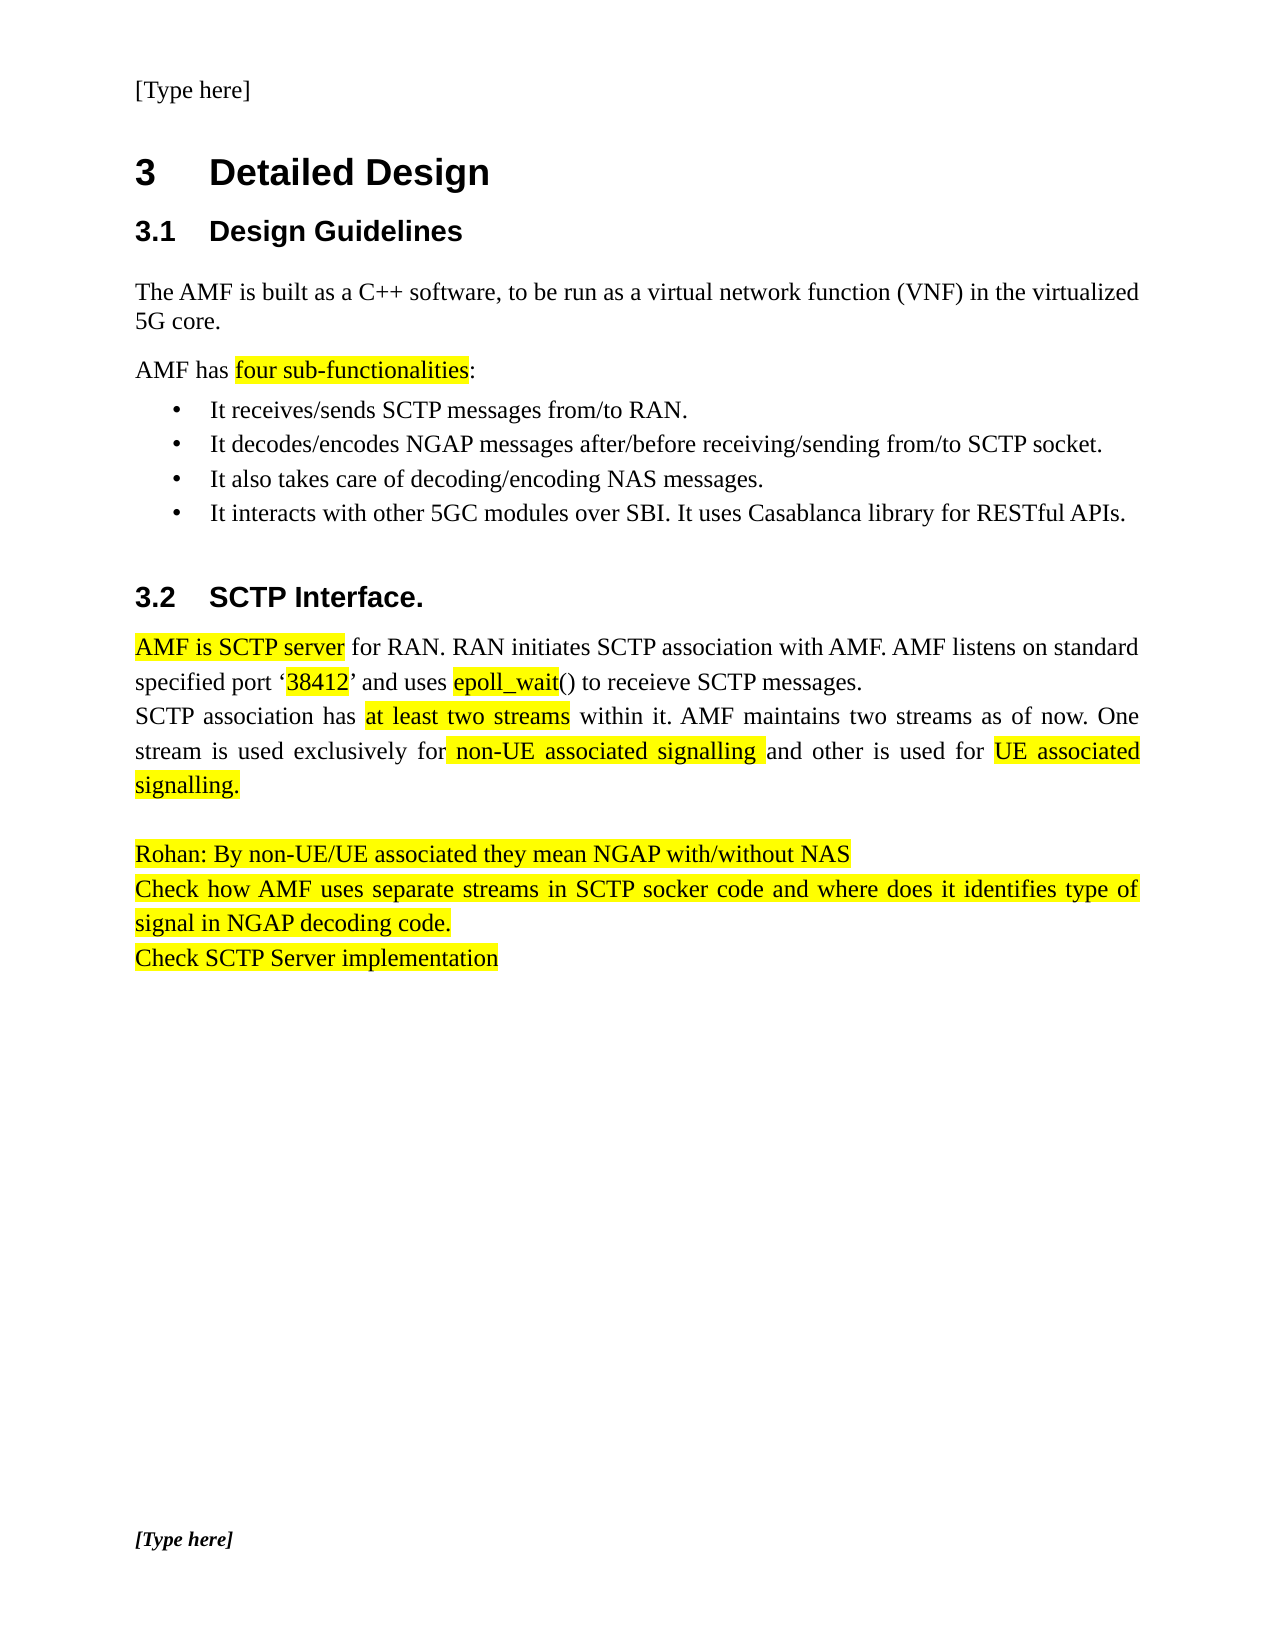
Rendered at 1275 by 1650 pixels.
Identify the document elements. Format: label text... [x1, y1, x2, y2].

list It also takes care of decoding/encoding NAS messages. [172, 464, 1140, 492]
list It decodes/encodes NGAP messages after/before receiving/sending from/to SCTP socket. [172, 429, 1140, 458]
text Rohan: By non-UE/UE associated they mean NGAP with/without NAS [135, 839, 1140, 868]
subtitle SCTP Interface. [135, 580, 1140, 613]
text Check SCTP Server implementation [135, 943, 1140, 971]
list It receives/sends SCTP messages from/to RAN. [172, 395, 1140, 423]
subtitle Detailed Design [135, 150, 1140, 193]
subtitle Design Guidelines [135, 214, 1140, 248]
text AMF has four sub-functionalities: [135, 356, 1140, 384]
text The AMF is built as a C++ software, to be run as a virtual network function (VNF) in the virtualized 5G core. [135, 277, 1140, 335]
text SCTP association has at least two streams within it. AMF maintains two streams as of now. One stream is used exclusively for non-UE associated signalling and other is used for UE associated signalling. [135, 701, 1140, 799]
text AMF is SCTP server for RAN. RAN initiates SCTP association with AMF. AMF listens on standard specified port ‘38412’ and uses epoll_wait() to receieve SCTP messages. [135, 632, 1140, 696]
list It interacts with other 5GC modules over SBI. It uses Casablanca library for RESTful APIs. [172, 498, 1140, 527]
text Check how AMF uses separate streams in SCTP socker code and where does it identifies type of signal in NGAP decoding code. [135, 874, 1140, 937]
